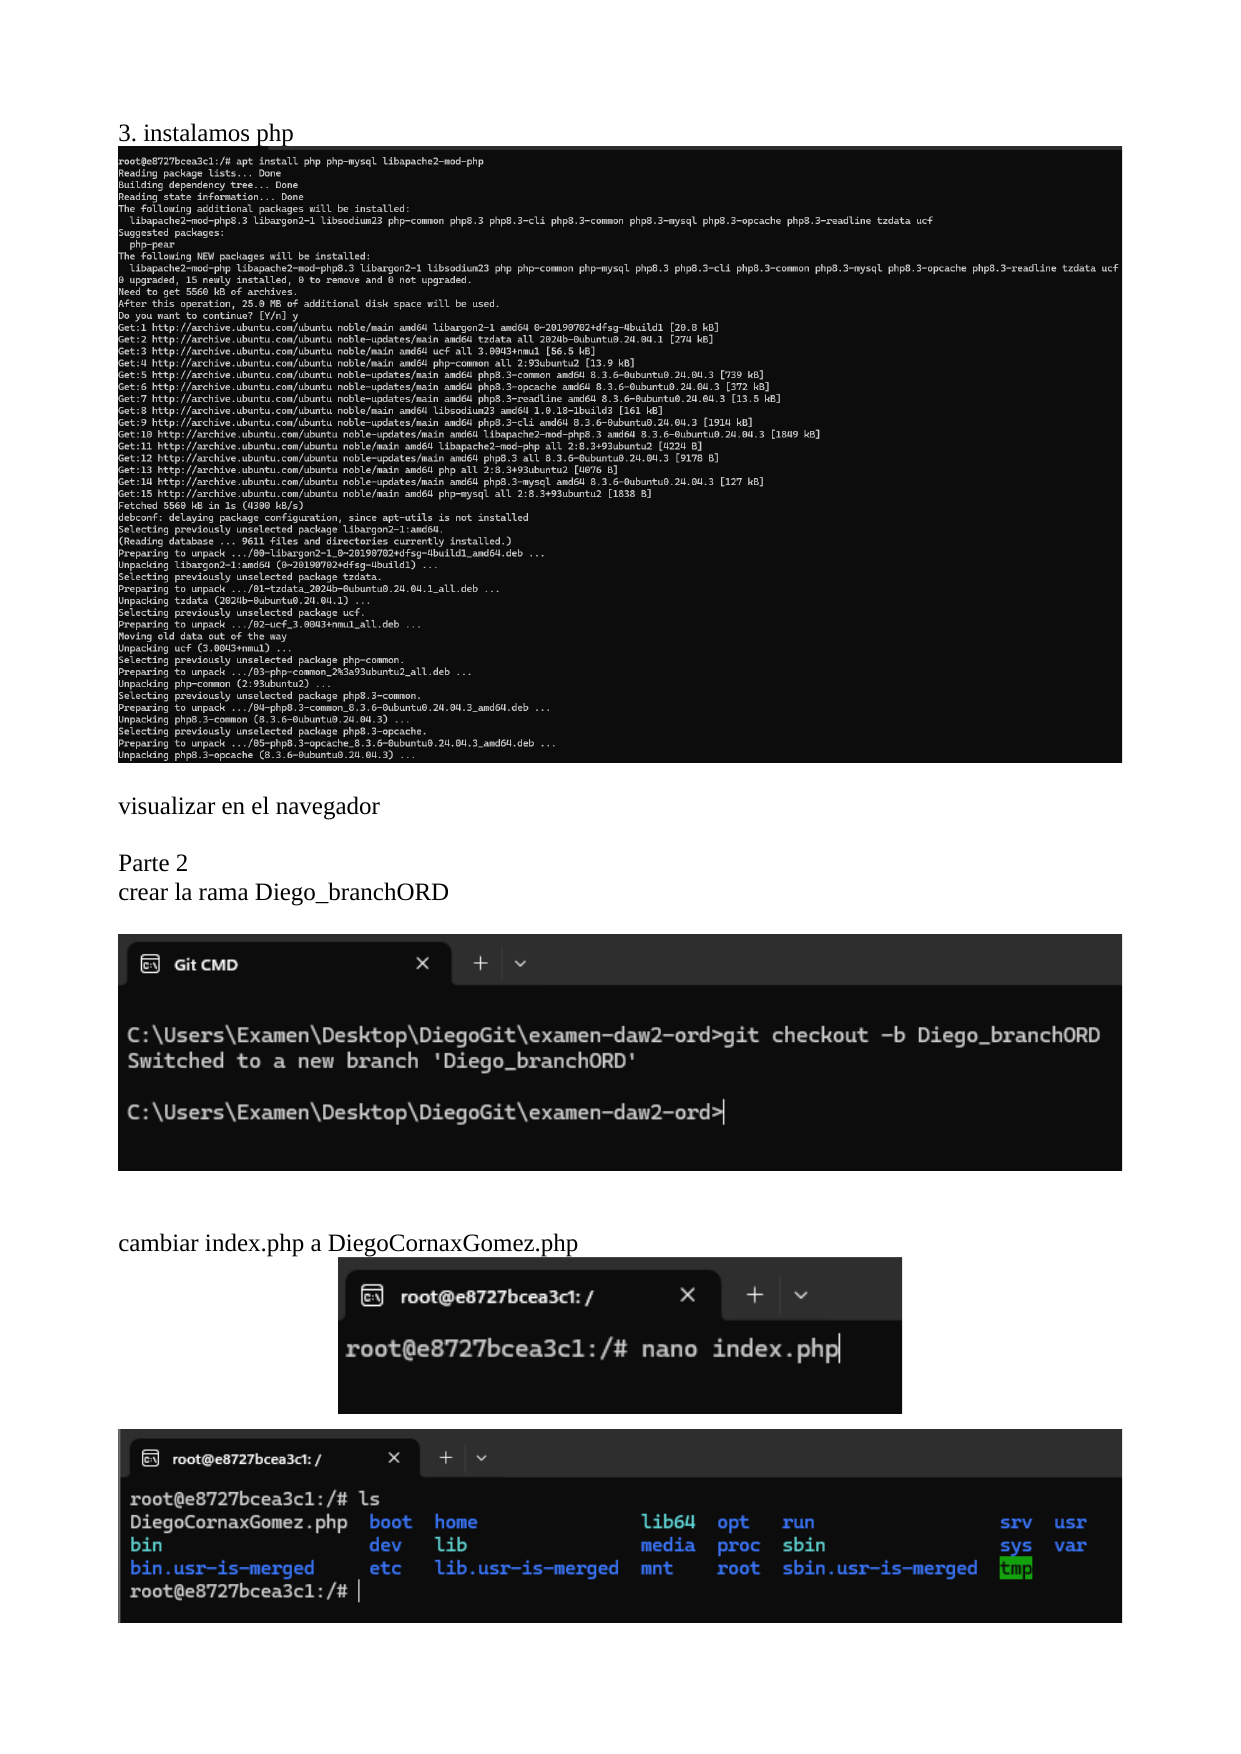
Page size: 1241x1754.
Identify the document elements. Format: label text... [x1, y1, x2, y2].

picture [118, 934, 1123, 1171]
text 3. instalamos php [118, 118, 1122, 146]
picture [118, 146, 1123, 763]
picture [118, 1429, 1123, 1623]
text visualizar en el navegador [118, 791, 1122, 820]
text cambiar index.php a DiegoCornaxGomez.php [118, 1228, 1122, 1257]
text crear la rama Diego_branchORD [118, 877, 1122, 906]
text Parte 2 [118, 848, 1122, 877]
picture [338, 1257, 903, 1414]
